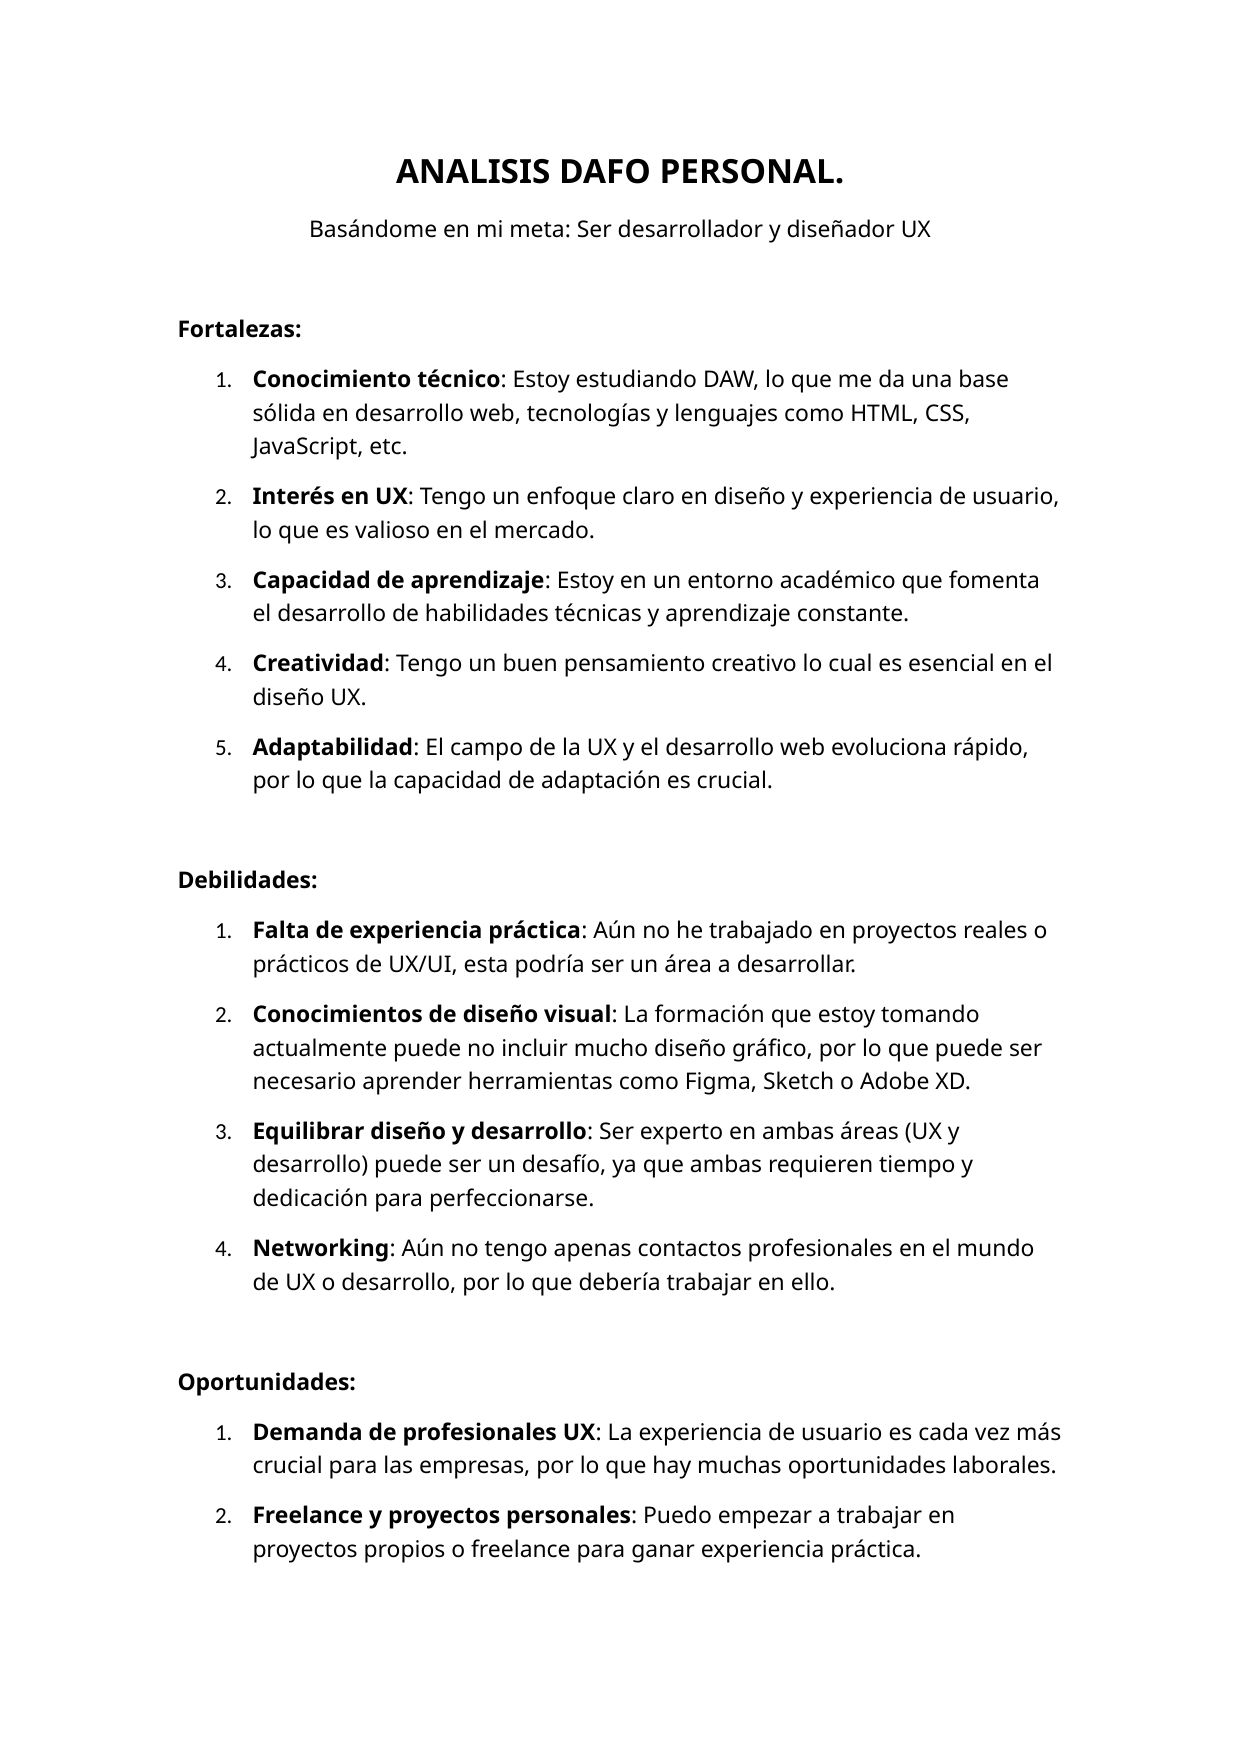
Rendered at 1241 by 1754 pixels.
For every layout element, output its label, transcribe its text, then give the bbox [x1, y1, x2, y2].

text ANALISIS DAFO PERSONAL. [177, 148, 1063, 193]
list Interés en UX: Tengo un enfoque claro en diseño y experiencia de usuario, lo que es valioso en el mercado. [215, 480, 1063, 545]
text Debilidades: [177, 864, 1063, 896]
list Conocimientos de diseño visual: La formación que estoy tomando actualmente puede no incluir mucho diseño gráfico, por lo que puede ser necesario aprender herramientas como Figma, Sketch o Adobe XD. [215, 998, 1063, 1096]
list Equilibrar diseño y desarrollo: Ser experto en ambas áreas (UX y desarrollo) puede ser un desafío, ya que ambas requieren tiempo y dedicación para perfeccionarse. [215, 1115, 1063, 1213]
text Basándome en mi meta: Ser desarrollador y diseñador UX [177, 213, 1063, 244]
list Conocimiento técnico: Estoy estudiando DAW, lo que me da una base sólida en desarrollo web, tecnologías y lenguajes como HTML, CSS, JavaScript, etc. [215, 363, 1063, 461]
list Networking: Aún no tengo apenas contactos profesionales en el mundo de UX o desarrollo, por lo que debería trabajar en ello. [215, 1232, 1063, 1297]
list Creatividad: Tengo un buen pensamiento creativo lo cual es esencial en el diseño UX. [215, 647, 1063, 712]
list Adaptabilidad: El campo de la UX y el desarrollo web evoluciona rápido, por lo que la capacidad de adaptación es crucial. [215, 731, 1063, 795]
list Falta de experiencia práctica: Aún no he trabajado en proyectos reales o prácticos de UX/UI, esta podría ser un área a desarrollar. [215, 914, 1063, 979]
list Freelance y proyectos personales: Puedo empezar a trabajar en proyectos propios o freelance para ganar experiencia práctica. [215, 1499, 1063, 1564]
list Capacidad de aprendizaje: Estoy en un entorno académico que fomenta el desarrollo de habilidades técnicas y aprendizaje constante. [215, 564, 1063, 628]
text Oportunidades: [177, 1366, 1063, 1397]
text Fortalezas: [177, 313, 1063, 344]
list Demanda de profesionales UX: La experiencia de usuario es cada vez más crucial para las empresas, por lo que hay muchas oportunidades laborales. [215, 1416, 1063, 1480]
